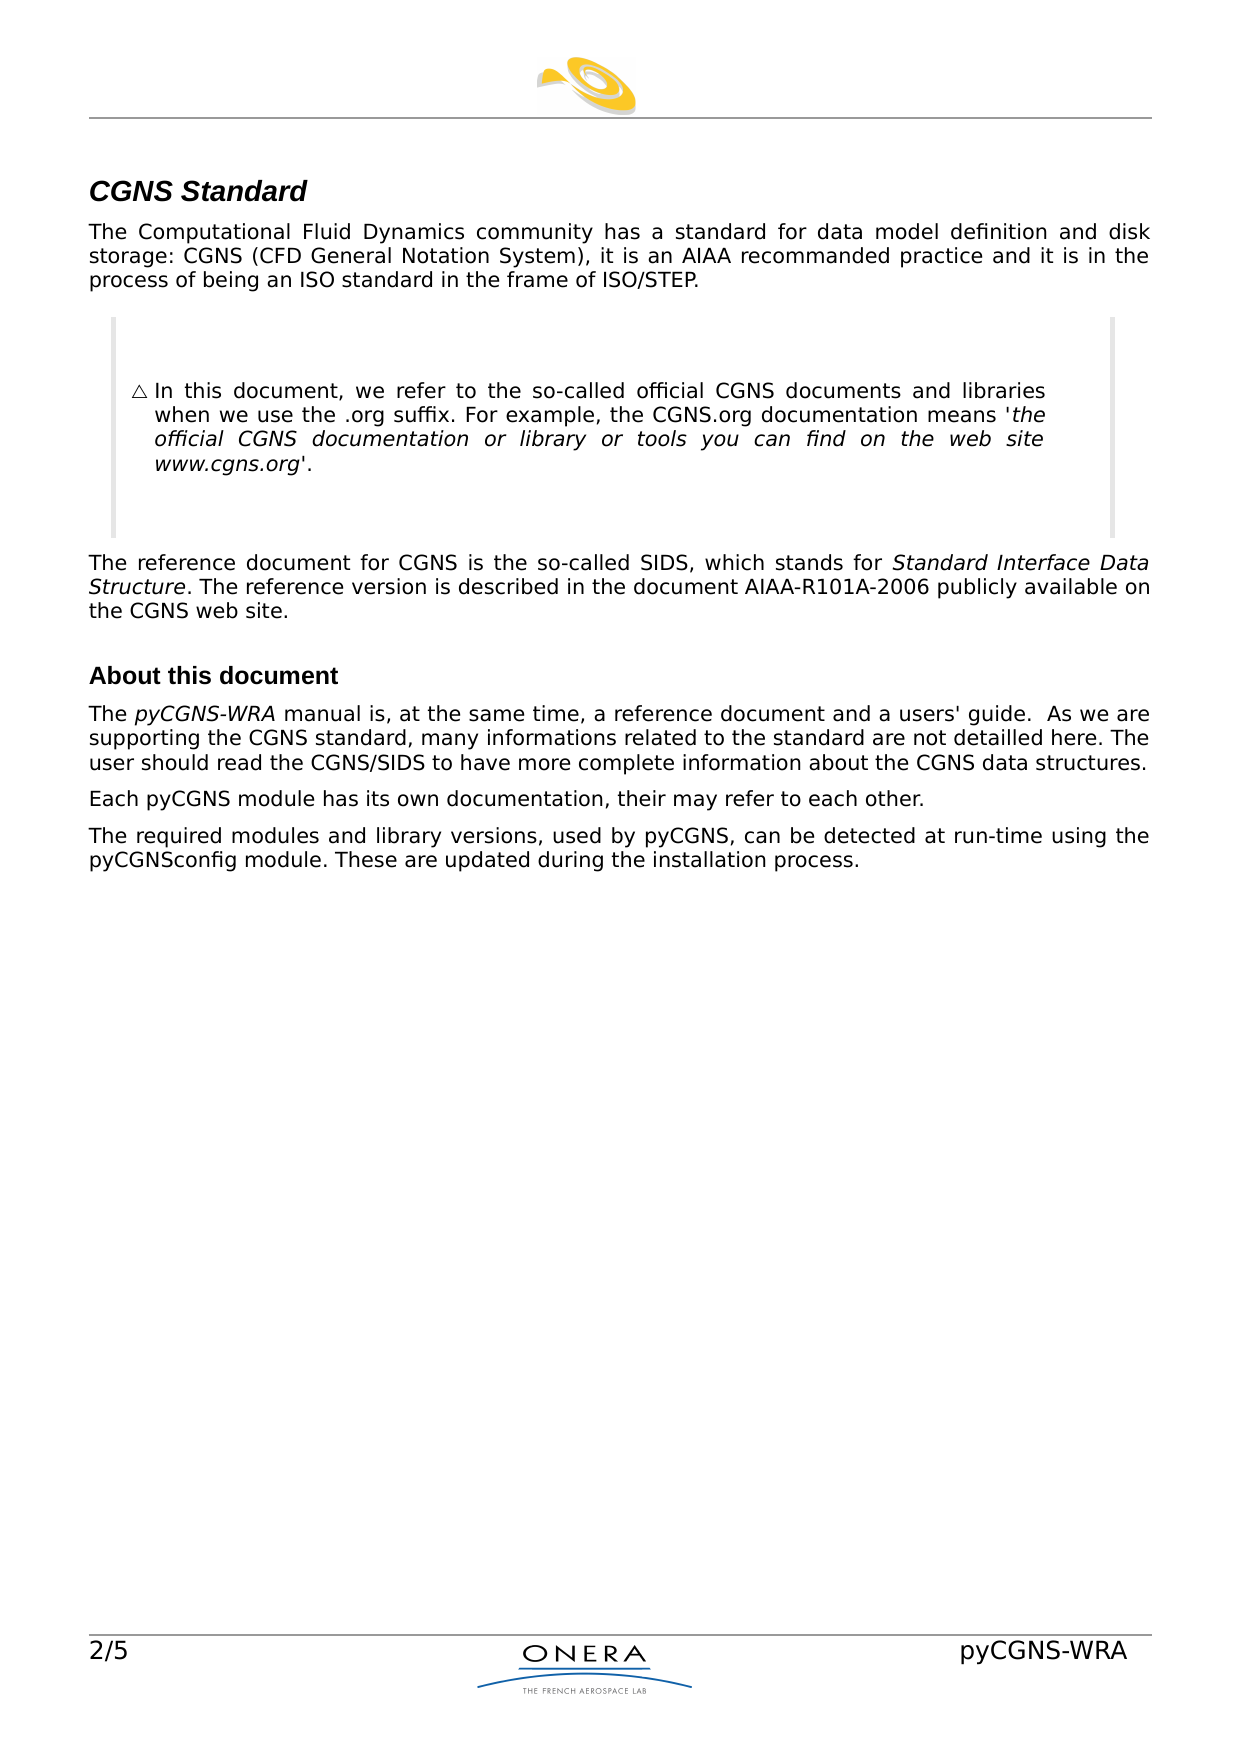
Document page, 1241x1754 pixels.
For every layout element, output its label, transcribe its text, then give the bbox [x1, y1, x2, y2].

subtitle CGNS Standard [56, 174, 1152, 207]
picture [477, 1645, 692, 1694]
text The pyCGNS-WRA manual is, at the same time, a reference document and a users' guide. As we are supporting the CGNS standard, many informations related to the standard are not detailled here. The user should read the CGNS/SIDS to have more complete information about the CGNS data structures. [88, 702, 1152, 775]
subtitle About this document [88, 661, 1152, 690]
picture [537, 57, 636, 115]
text The reference document for CGNS is the so-called SIDS, which stands for Standard Interface Data Structure. The reference version is described in the document AIAA-R101A-2006 publicly available on the CGNS web site. [88, 551, 1152, 623]
text Each pyCGNS module has its own documentation, their may refer to each other. [88, 787, 1152, 812]
text The required modules and library versions, used by pyCGNS, can be detected at run-time using the pyCGNSconfig module. These are updated during the installation process. [88, 824, 1152, 873]
text The Computational Fluid Dynamics community has a standard for data model definition and disk storage: CGNS (CFD General Notation System), it is an AIAA recommanded practice and it is in the process of being an ISO standard in the frame of ISO/STEP. [88, 220, 1152, 293]
list In this document, we refer to the so-called official CGNS documents and libraries when we use the .org suffix. For example, the CGNS.org documentation means 'the official CGNS documentation or library or tools you can find on the web site www.cgns.org'. [116, 317, 1110, 538]
